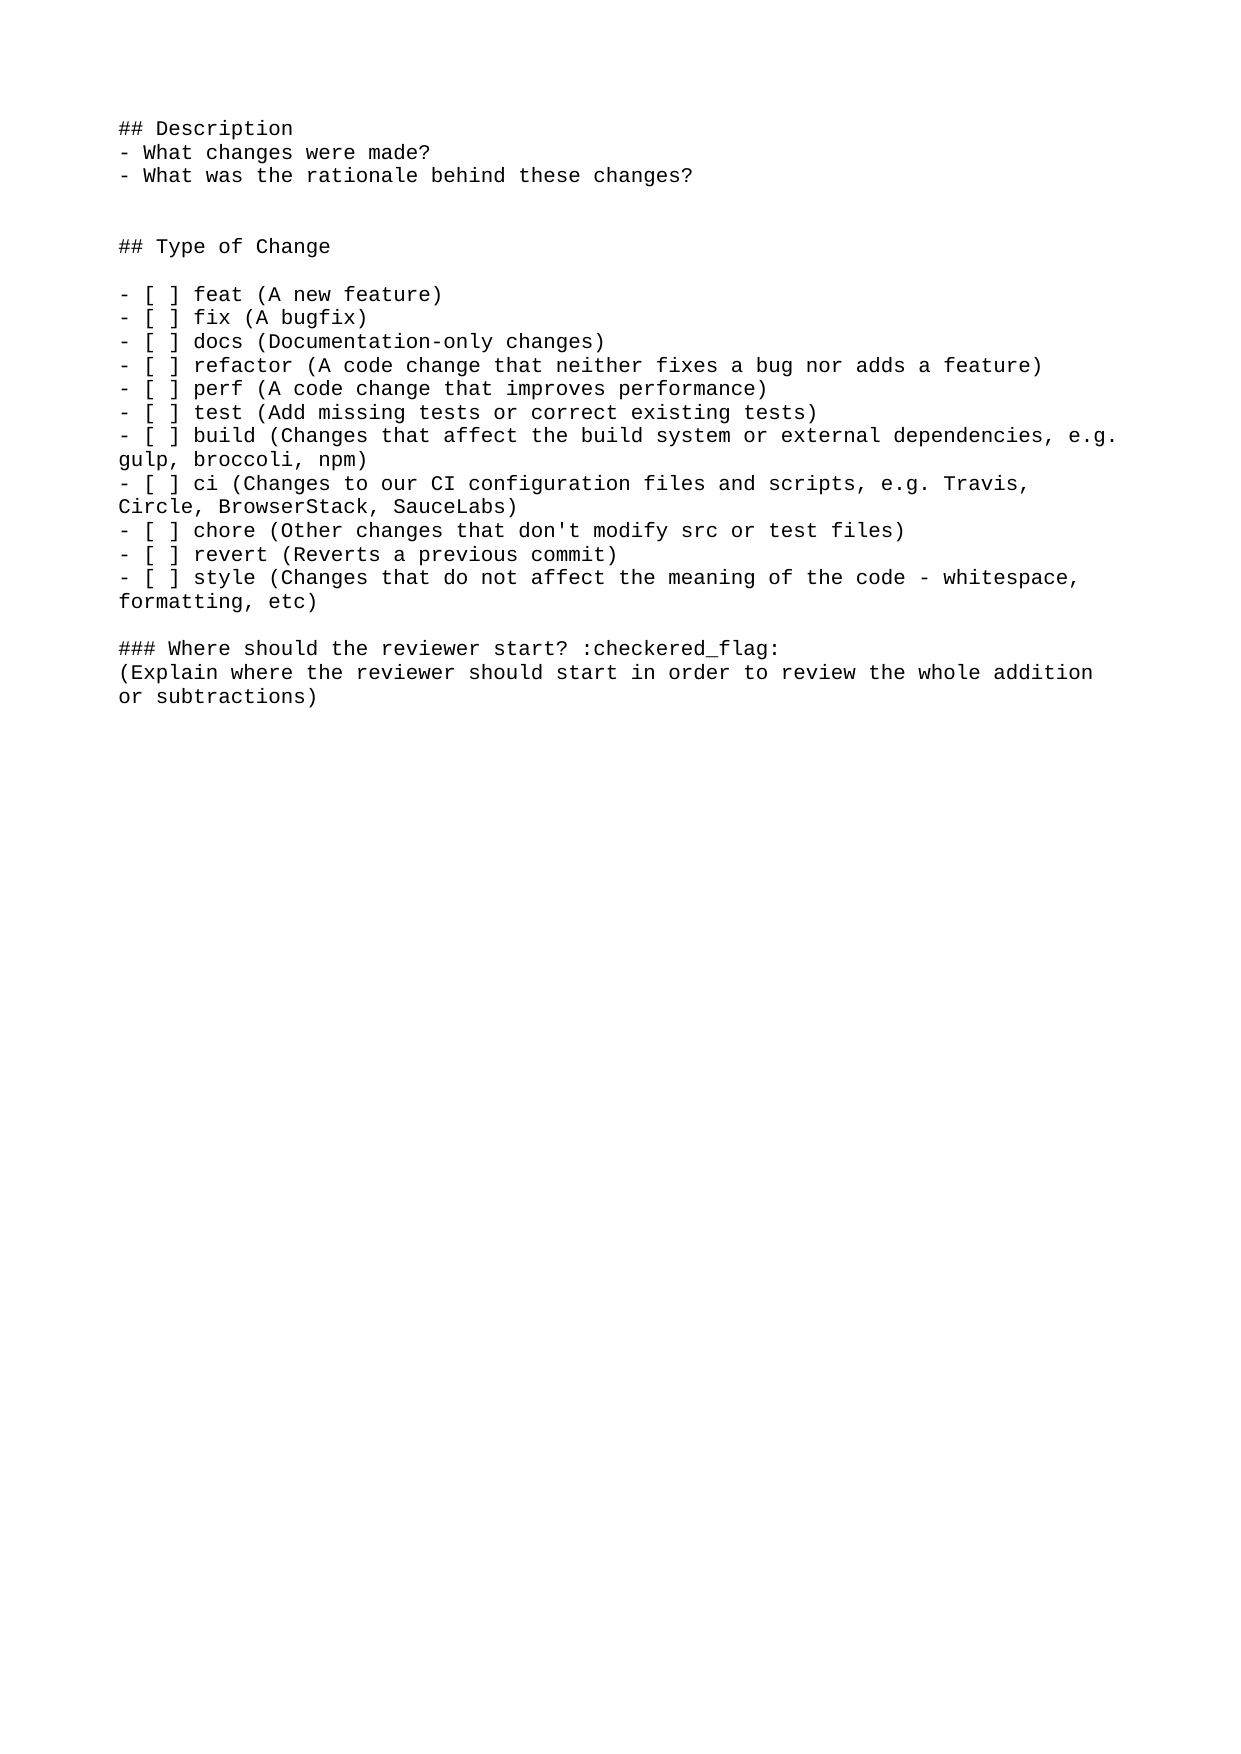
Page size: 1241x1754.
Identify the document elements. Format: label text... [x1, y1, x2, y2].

text - [ ] ci (Changes to our CI configuration files and scripts, e.g. Travis, Circle, BrowserStack, SauceLabs) [118, 473, 1122, 520]
text - [ ] perf (A code change that improves performance) [118, 378, 1122, 402]
text - [ ] feat (A new feature) [118, 284, 1122, 307]
text - [ ] build (Changes that affect the build system or external dependencies, e.g. gulp, broccoli, npm) [118, 426, 1122, 473]
text - [ ] style (Changes that do not affect the meaning of the code - whitespace, formatting, etc) [118, 567, 1122, 615]
text ## Type of Change [118, 236, 1122, 260]
text - [ ] test (Add missing tests or correct existing tests) [118, 402, 1122, 426]
text - [ ] refactor (A code change that neither fixes a bug nor adds a feature) [118, 354, 1122, 378]
text (Explain where the reviewer should start in order to review the whole addition or subtractions) [118, 662, 1122, 709]
text ### Where should the reviewer start? :checkered_flag: [118, 638, 1122, 662]
text - What was the rationale behind these changes? [118, 165, 1122, 189]
text - What changes were made? [118, 142, 1122, 165]
text - [ ] revert (Reverts a previous commit) [118, 544, 1122, 567]
text - [ ] docs (Documentation-only changes) [118, 331, 1122, 354]
text - [ ] fix (A bugfix) [118, 307, 1122, 331]
text - [ ] chore (Other changes that don't modify src or test files) [118, 520, 1122, 544]
text ## Description [118, 118, 1122, 142]
